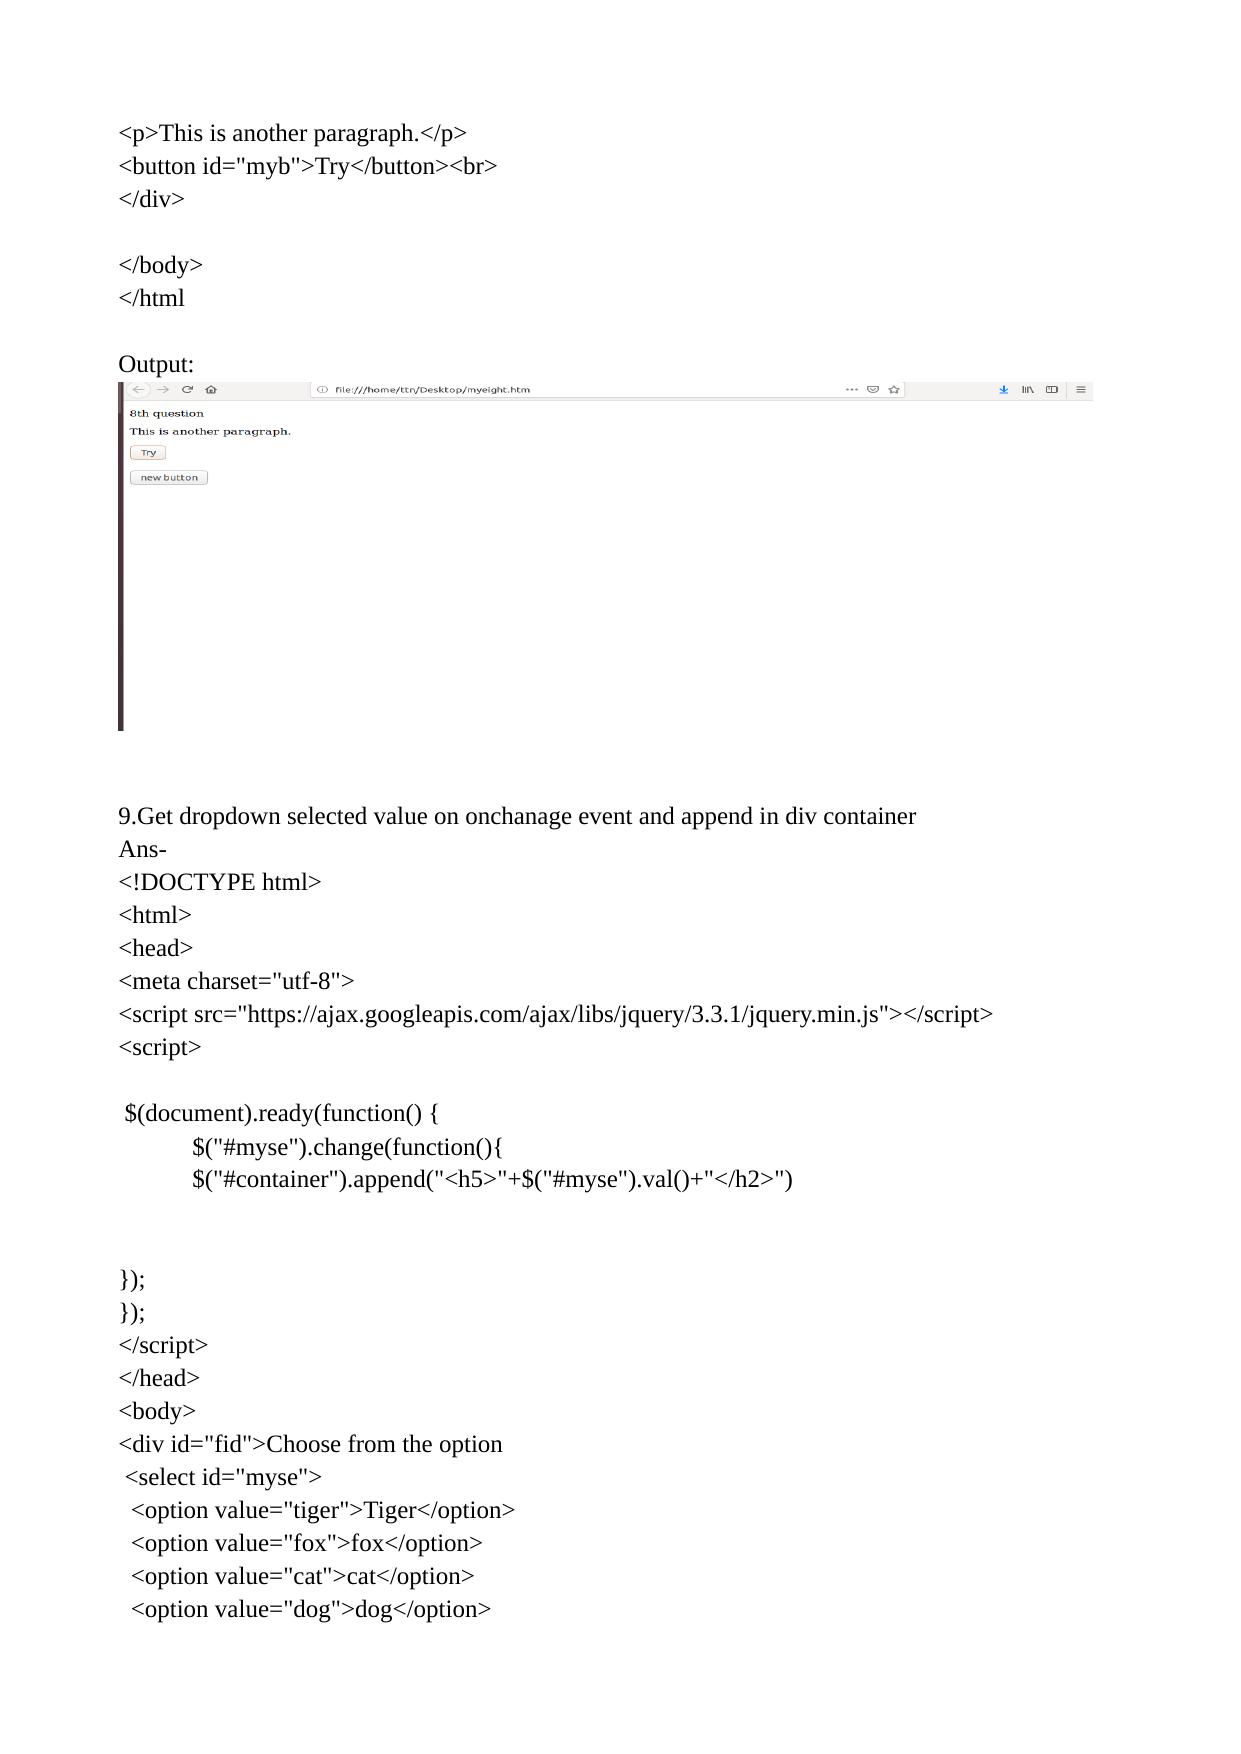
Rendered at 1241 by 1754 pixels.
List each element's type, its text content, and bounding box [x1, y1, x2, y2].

text $("#container").append("<h5>"+$("#myse").val()+"</h2>") [118, 1164, 1122, 1193]
text <html> [118, 900, 1122, 929]
text <!DOCTYPE html> [118, 867, 1122, 896]
text </script> [118, 1330, 1122, 1358]
text </body> [118, 250, 1122, 279]
text <body> [118, 1396, 1122, 1424]
text </head> [118, 1363, 1122, 1391]
text 9.Get dropdown selected value on onchanage event and append in div container [118, 801, 1122, 830]
text <option value="tiger">Tiger</option> [118, 1495, 1122, 1523]
text <script src="https://ajax.googleapis.com/ajax/libs/jquery/3.3.1/jquery.min.js"></script> [118, 999, 1122, 1028]
text </div> [118, 184, 1122, 213]
text Output: [118, 349, 1122, 378]
text <meta charset="utf-8"> [118, 966, 1122, 995]
text <select id="myse"> [118, 1462, 1122, 1491]
text </html [118, 283, 1122, 312]
text }); [118, 1264, 1122, 1292]
text <option value="cat">cat</option> [118, 1561, 1122, 1589]
text <head> [118, 933, 1122, 962]
text <p>This is another paragraph.</p> [118, 118, 1122, 147]
text <option value="dog">dog</option> [118, 1594, 1122, 1623]
text $("#myse").change(function(){ [118, 1132, 1122, 1160]
picture [118, 382, 1094, 731]
text <option value="fox">fox</option> [118, 1528, 1122, 1557]
text <button id="myb">Try</button><br> [118, 151, 1122, 180]
text }); [118, 1297, 1122, 1325]
text <div id="fid">Choose from the option [118, 1429, 1122, 1457]
text Ans- [118, 834, 1122, 863]
text $(document).ready(function() { [118, 1098, 1122, 1127]
text <script> [118, 1032, 1122, 1061]
